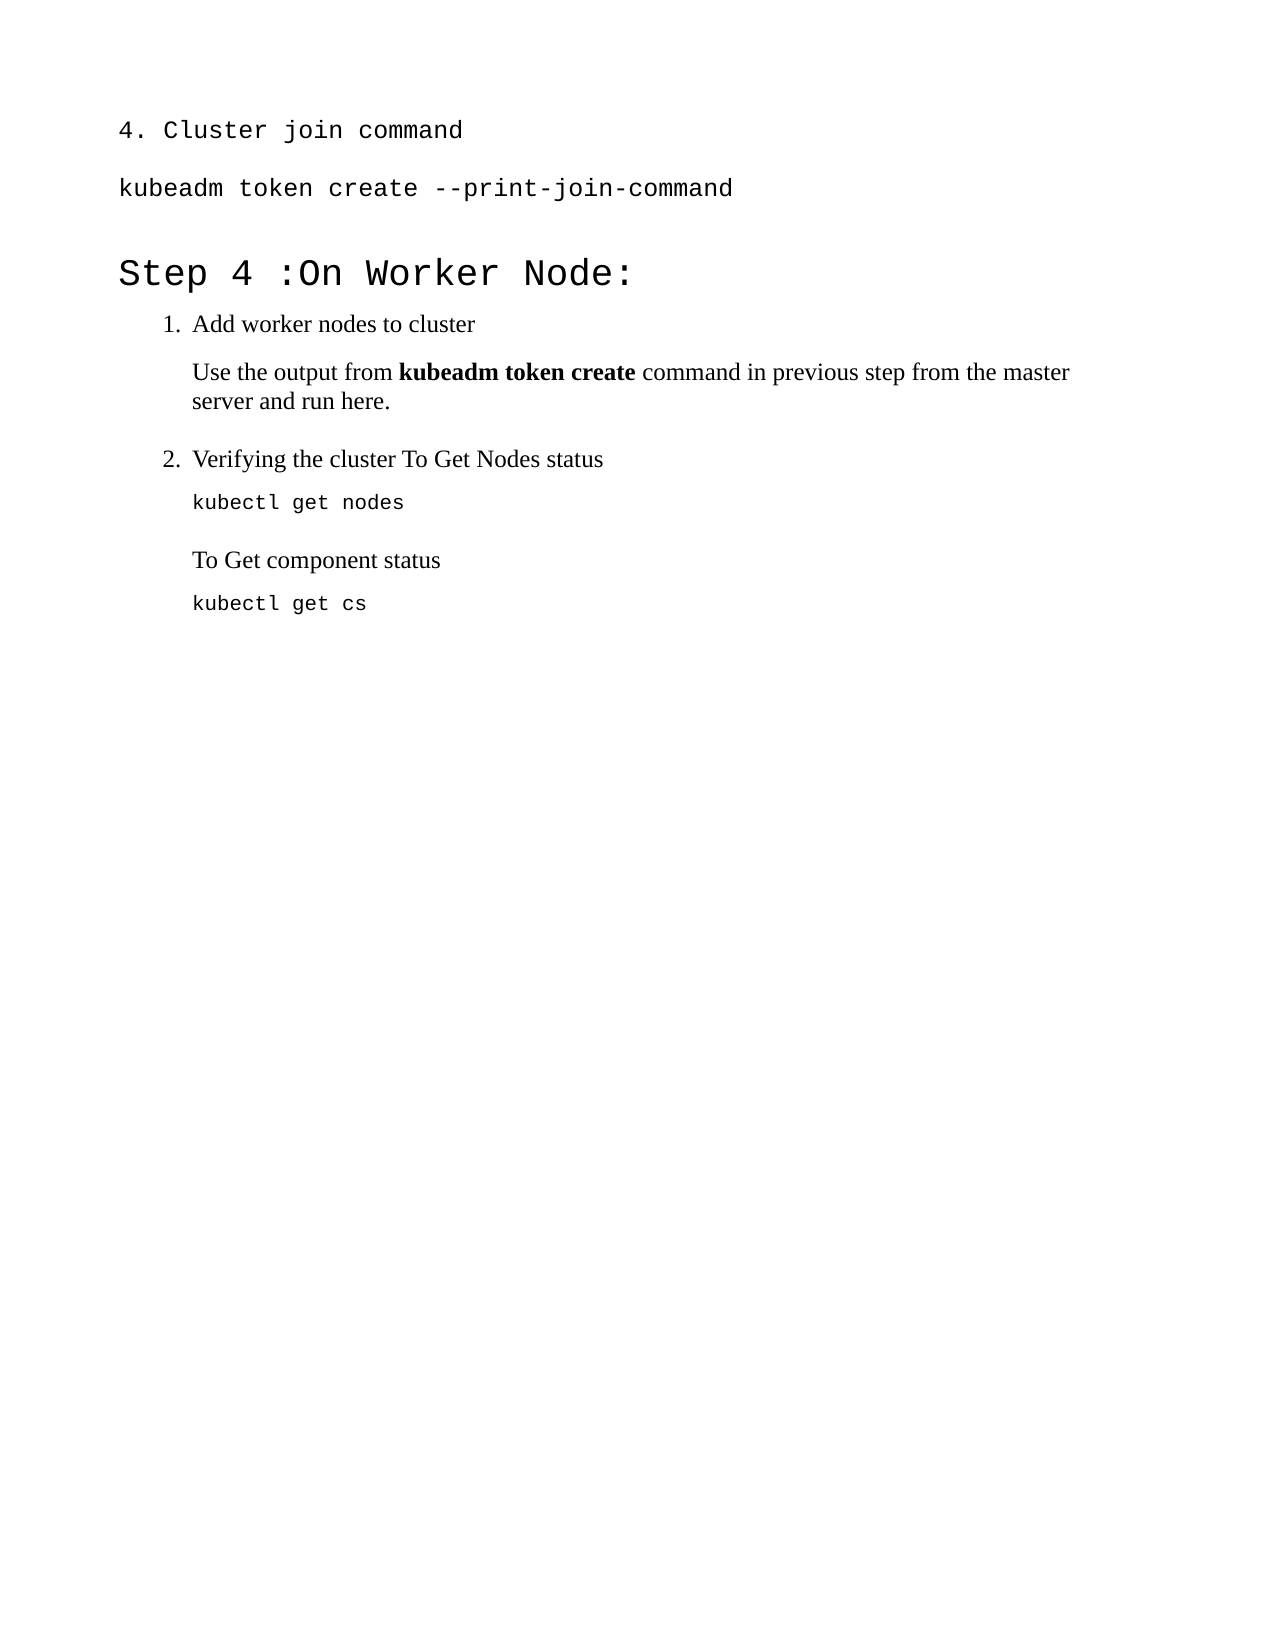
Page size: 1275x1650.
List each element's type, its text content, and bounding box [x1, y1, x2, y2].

list Verifying the cluster To Get Nodes status [162, 444, 1157, 473]
subtitle Step 4 :On Worker Node: [118, 254, 1157, 297]
list Use the output from kubeadm token create command in previous step from the master server and run here. [162, 357, 1098, 415]
list kubectl get nodes [162, 492, 1157, 515]
text 4. Cluster join command [118, 118, 1157, 146]
list kubectl get cs [162, 592, 1157, 616]
list Add worker nodes to cluster [162, 309, 1157, 338]
list To Get component status [162, 545, 1157, 574]
text kubeadm token create --print-join-command [118, 176, 1157, 204]
